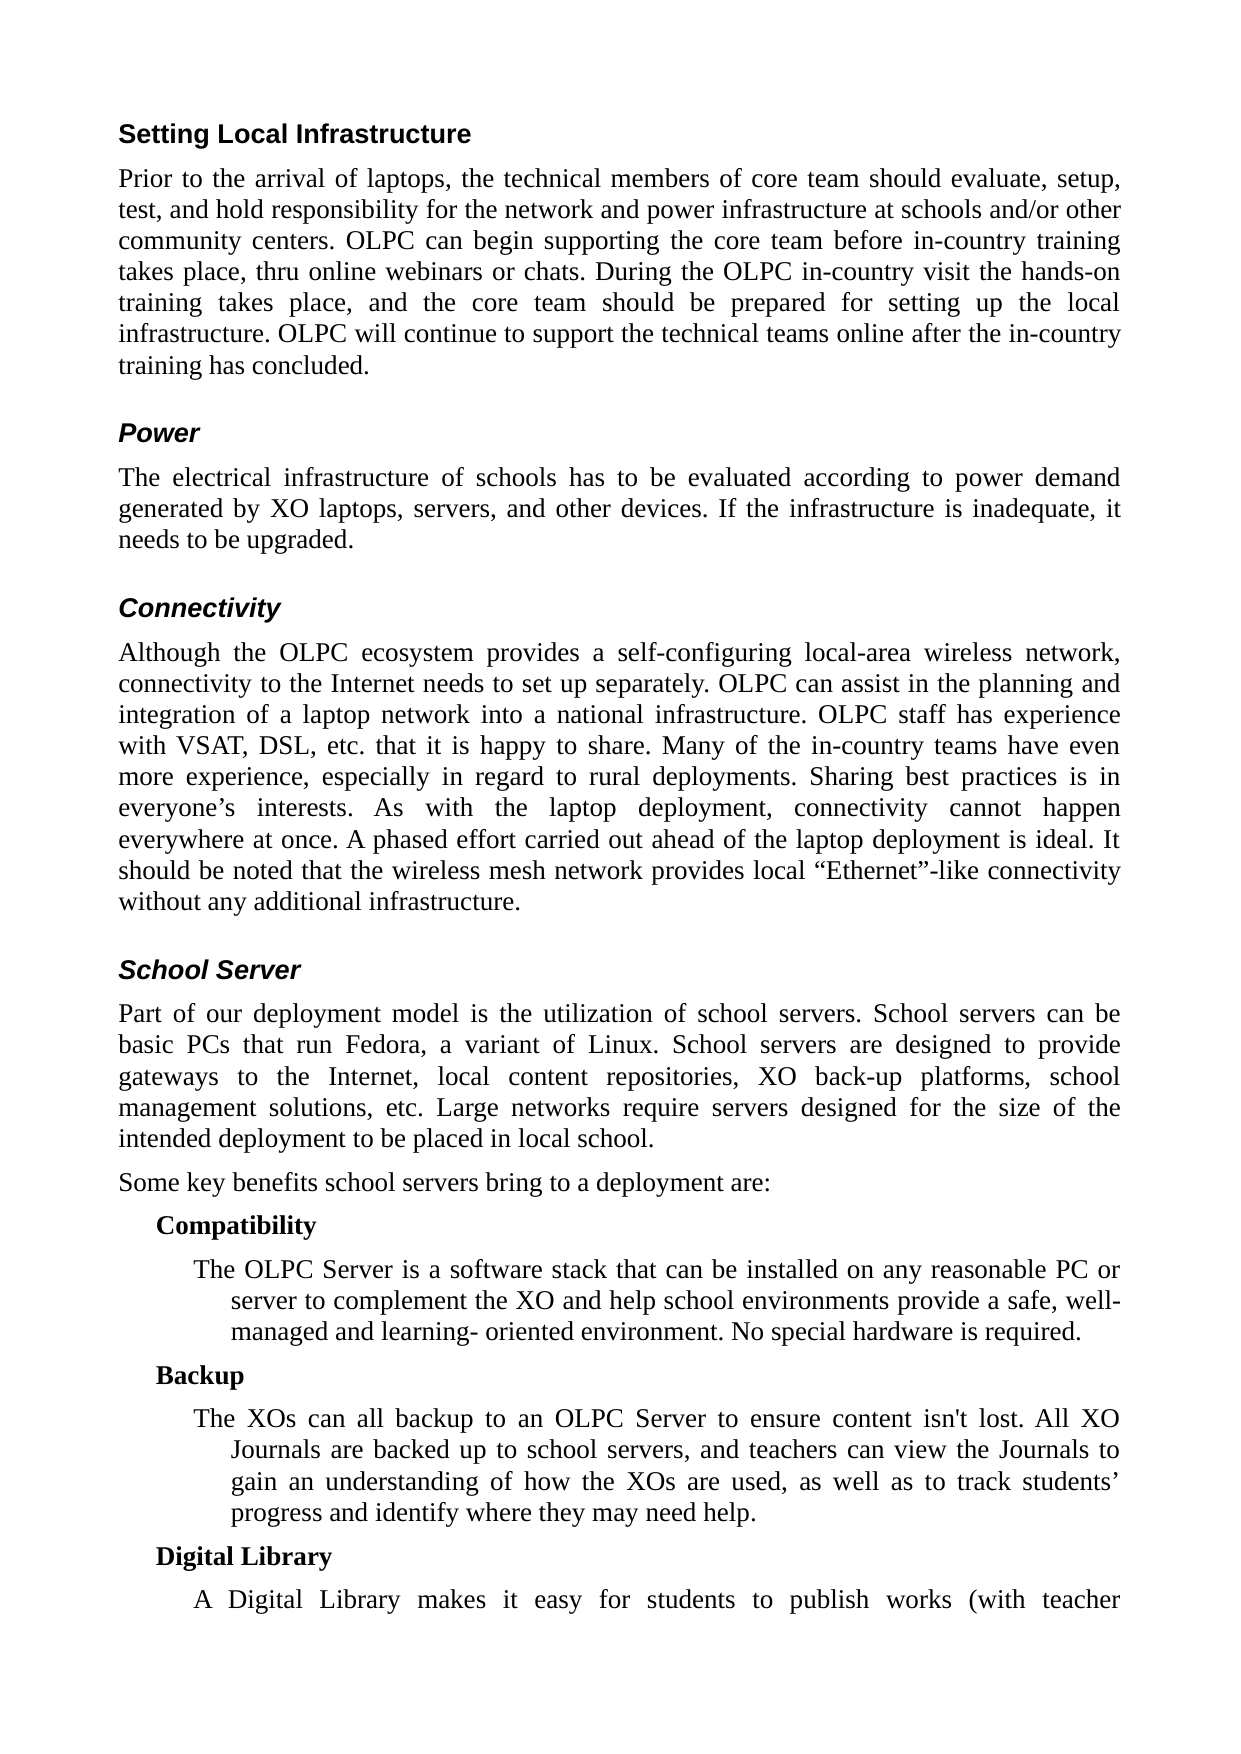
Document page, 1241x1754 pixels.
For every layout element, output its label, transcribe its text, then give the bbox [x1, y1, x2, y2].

list The OLPC Server is a software stack that can be installed on any reasonable PC or server to complement the XO and help school environments provide a safe, well-managed and learning- oriented environment. No special hardware is required. [193, 1253, 1122, 1346]
text Some key benefits school servers bring to a deployment are: [118, 1166, 1122, 1197]
subtitle School Server [118, 954, 1122, 985]
text Part of our deployment model is the utilization of school servers. School servers can be basic PCs that run Fedora, a variant of Linux. School servers are designed to provide gateways to the Internet, local content repositories, XO back-up platforms, school management solutions, etc. Large networks require servers designed for the size of the intended deployment to be placed in local school. [118, 997, 1122, 1153]
subtitle Connectivity [118, 592, 1122, 623]
list Digital Library [156, 1539, 1122, 1571]
text The electrical infrastructure of schools has to be evaluated according to power demand generated by XO laptops, servers, and other devices. If the infrastructure is inadequate, it needs to be upgraded. [118, 461, 1122, 554]
list The XOs can all backup to an OLPC Server to ensure content isn't lost. All XO Journals are backed up to school servers, and teachers can view the Journals to gain an understanding of how the XOs are used, as well as to track students’ progress and identify where they may need help. [193, 1402, 1122, 1527]
subtitle Power [118, 417, 1122, 449]
text Although the OLPC ecosystem provides a self-configuring local-area wireless network, connectivity to the Internet needs to set up separately. OLPC can assist in the planning and integration of a laptop network into a national infrastructure. OLPC staff has experience with VSAT, DSL, etc. that it is happy to share. Many of the in-country teams have even more experience, especially in regard to rural deployments. Sharing best practices is in everyone’s interests. As with the laptop deployment, connectivity cannot happen everywhere at once. A phased effort carried out ahead of the laptop deployment is ideal. It should be noted that the wireless mesh network provides local “Ethernet”-like connectivity without any additional infrastructure. [118, 636, 1122, 916]
subtitle Setting Local Infrastructure [118, 118, 1122, 149]
list Backup [156, 1359, 1122, 1390]
list A Digital Library makes it easy for students to publish works (with teacher [193, 1583, 1122, 1614]
list Compatibility [156, 1209, 1122, 1240]
text Prior to the arrival of laptops, the technical members of core team should evaluate, setup, test, and hold responsibility for the network and power infrastructure at schools and/or other community centers. OLPC can begin supporting the core team before in-country training takes place, thru online webinars or chats. During the OLPC in-country visit the hands-on training takes place, and the core team should be prepared for setting up the local infrastructure. OLPC will continue to support the technical teams online after the in-country training has concluded. [118, 162, 1122, 380]
